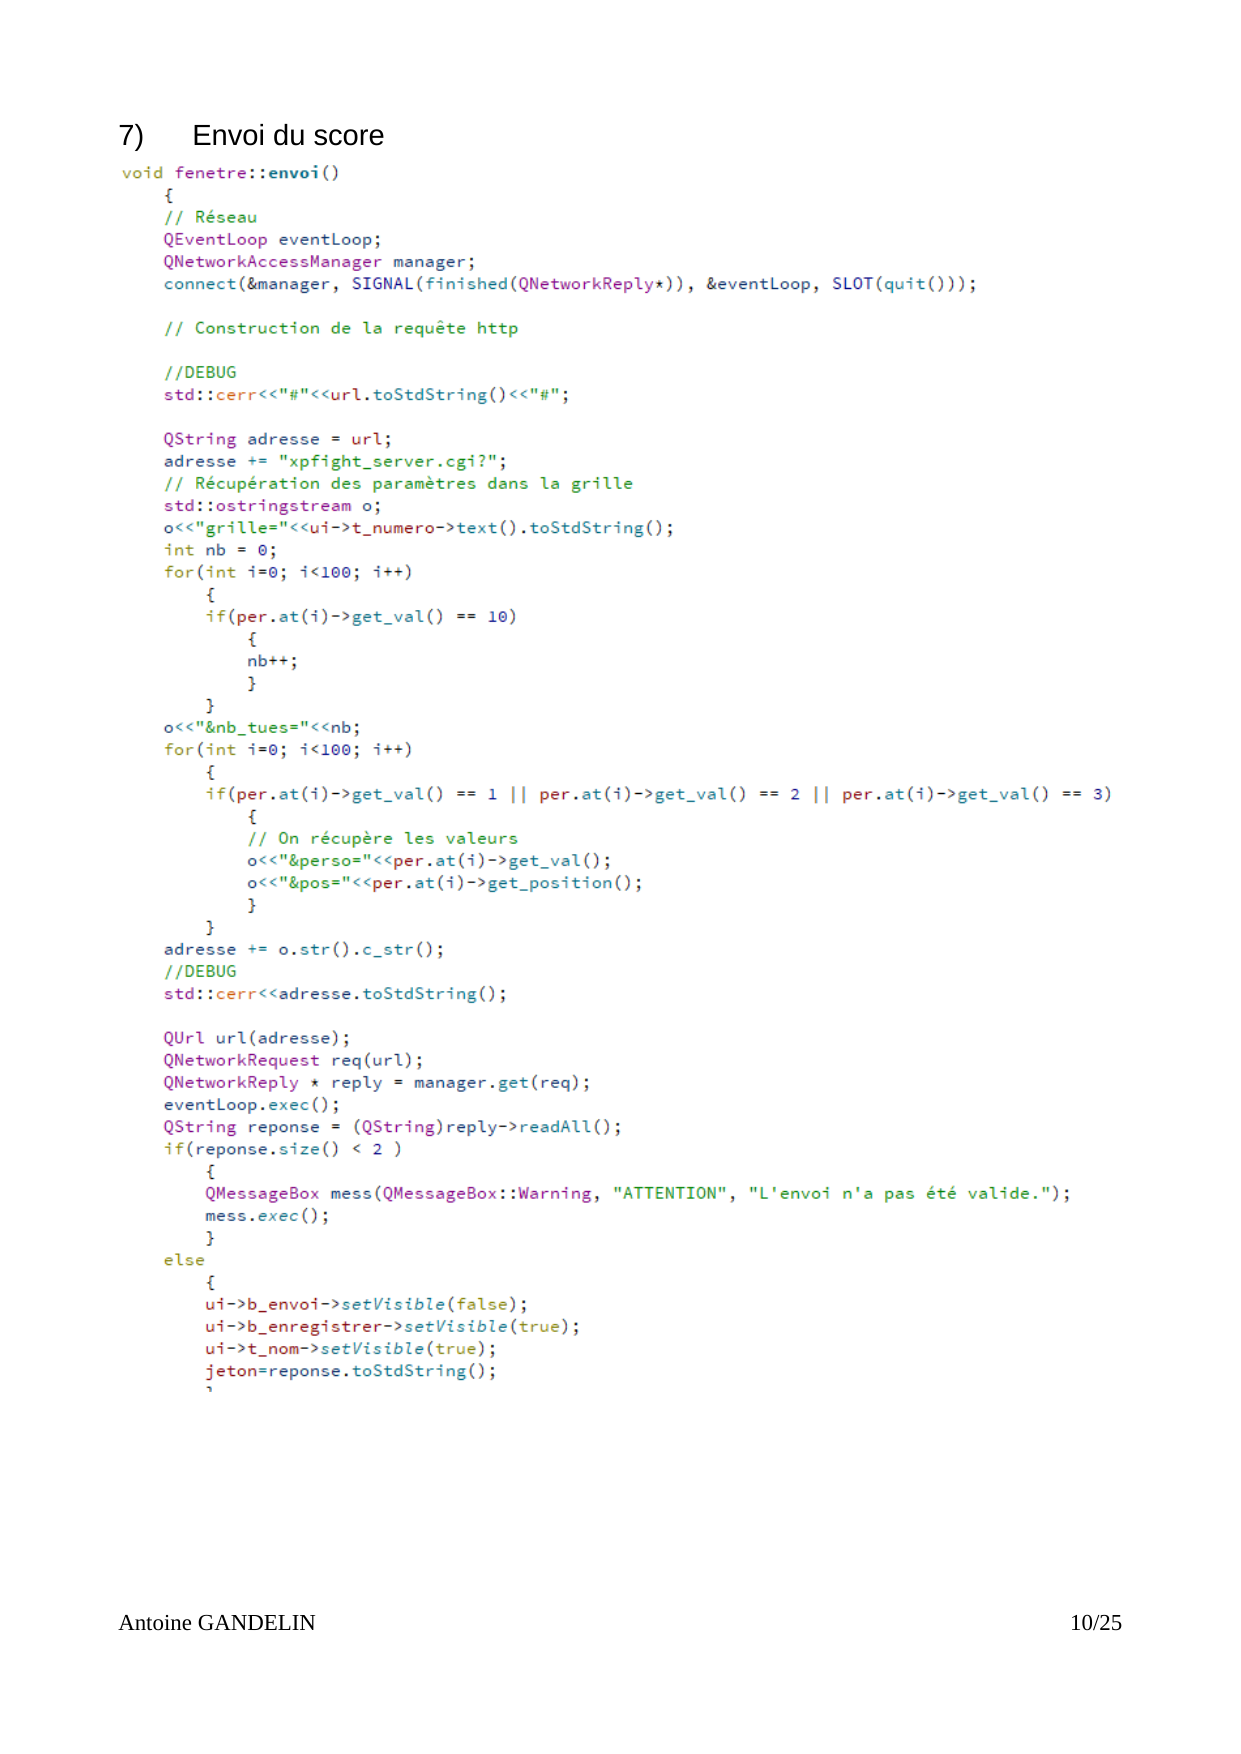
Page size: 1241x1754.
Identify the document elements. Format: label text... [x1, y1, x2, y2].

picture [118, 164, 1123, 1392]
subtitle Envoi du score [118, 118, 1122, 152]
